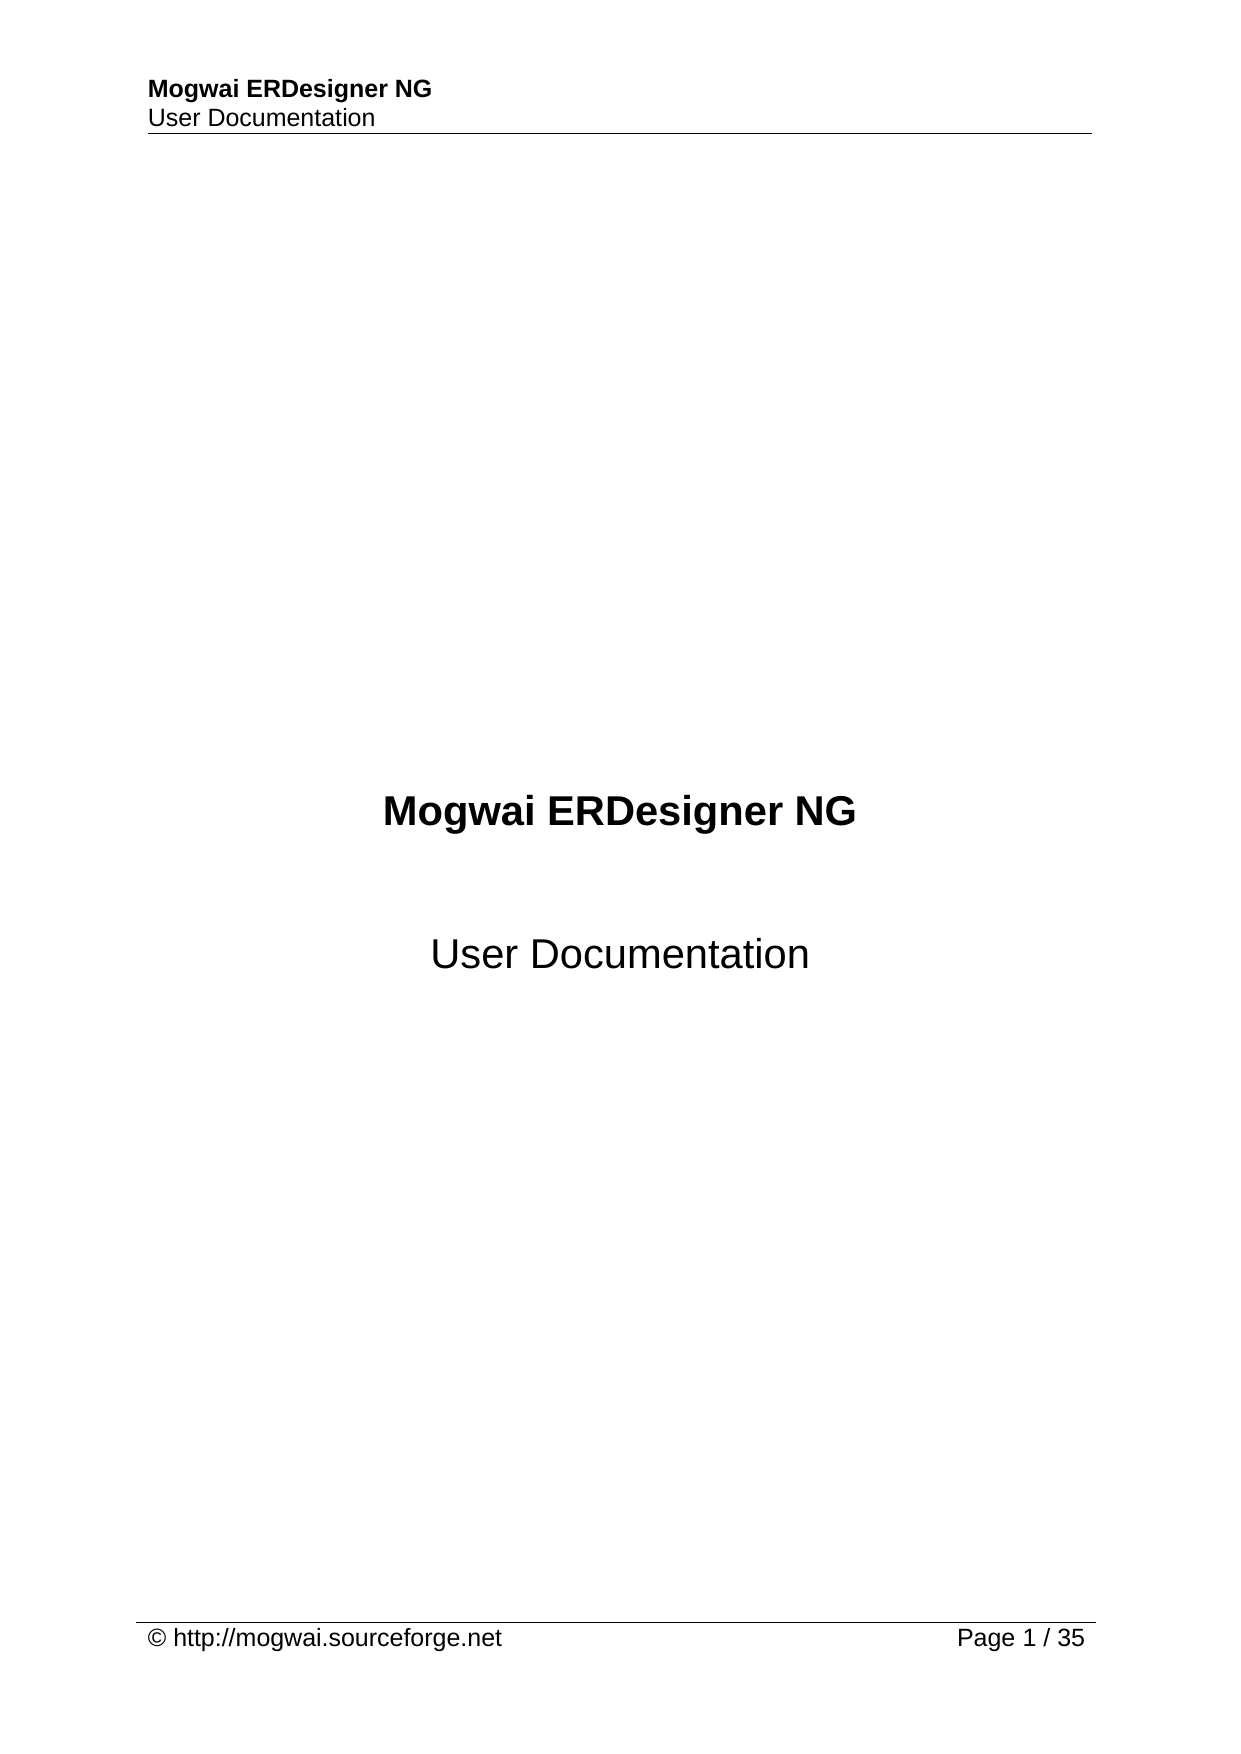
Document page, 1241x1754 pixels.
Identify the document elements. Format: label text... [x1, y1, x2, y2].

text User Documentation [148, 930, 1092, 978]
text Mogwai ERDesigner NG [148, 786, 1092, 834]
